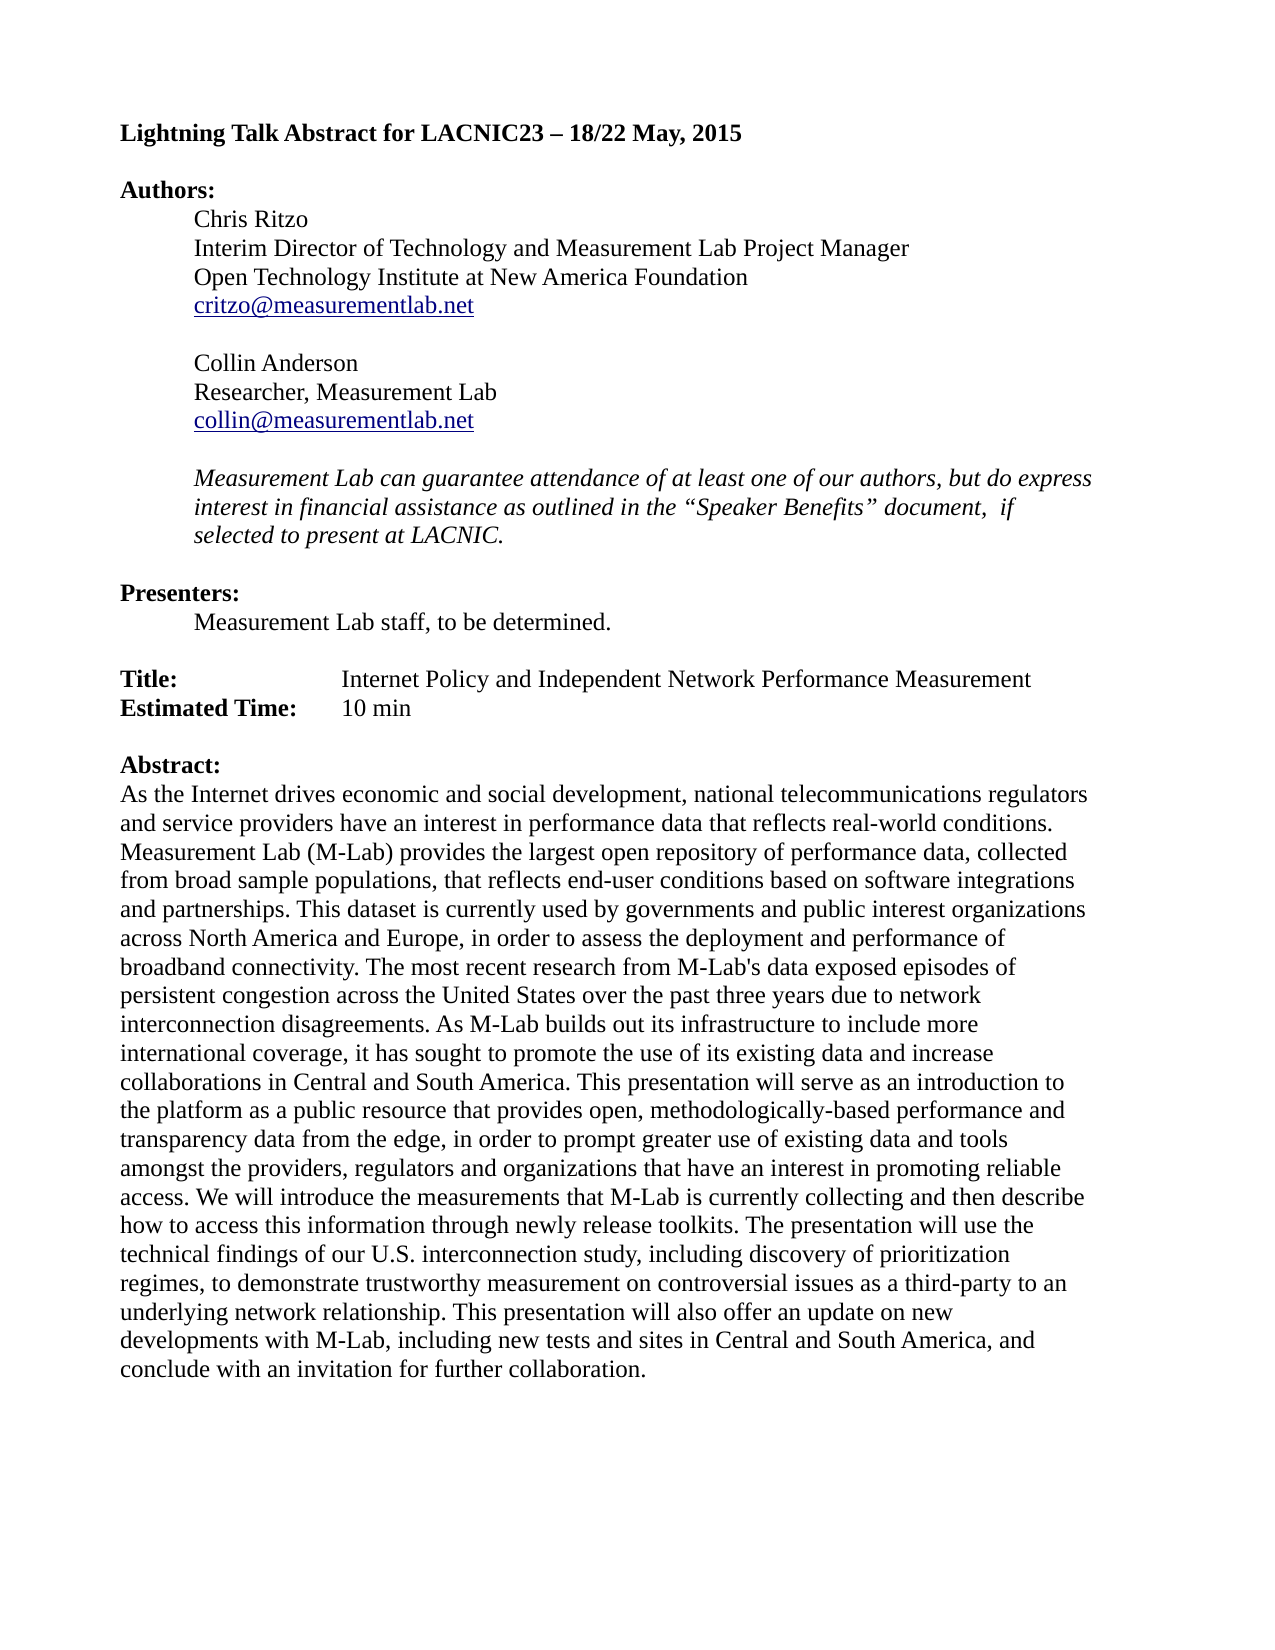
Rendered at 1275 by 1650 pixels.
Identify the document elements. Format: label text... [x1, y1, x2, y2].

text Chris Ritzo [120, 204, 1098, 233]
text Estimated Time: 10 min [120, 693, 1098, 722]
text Open Technology Institute at New America Foundation [120, 262, 1098, 291]
text collin@measurementlab.net [120, 406, 1098, 434]
text Title: Internet Policy and Independent Network Performance Measurement [120, 664, 1098, 693]
text Authors: [120, 176, 1098, 204]
text Collin Anderson [120, 348, 1098, 377]
text Presenters: [120, 578, 1098, 607]
text Interim Director of Technology and Measurement Lab Project Manager [120, 233, 1098, 262]
text Measurement Lab can guarantee attendance of at least one of our authors, but do express interest in financial assistance as outlined in the “Speaker Benefits” document, if selected to present at LACNIC. [120, 463, 1098, 549]
text As the Internet drives economic and social development, national telecommunications regulators and service providers have an interest in performance data that reflects real-world conditions. Measurement Lab (M-Lab) provides the largest open repository of performance data, collected from broad sample populations, that reflects end-user conditions based on software integrations and partnerships. This dataset is currently used by governments and public interest organizations across North America and Europe, in order to assess the deployment and performance of broadband connectivity. The most recent research from M-Lab's data exposed episodes of persistent congestion across the United States over the past three years due to network interconnection disagreements. As M-Lab builds out its infrastructure to include more international coverage, it has sought to promote the use of its existing data and increase collaborations in Central and South America. This presentation will serve as an introduction to the platform as a public resource that provides open, methodologically-based performance and transparency data from the edge, in order to prompt greater use of existing data and tools amongst the providers, regulators and organizations that have an interest in promoting reliable access. We will introduce the measurements that M-Lab is currently collecting and then describe how to access this information through newly release toolkits. The presentation will use the technical findings of our U.S. interconnection study, including discovery of prioritization regimes, to demonstrate trustworthy measurement on controversial issues as a third-party to an underlying network relationship. This presentation will also offer an update on new developments with M-Lab, including new tests and sites in Central and South America, and conclude with an invitation for further collaboration. [120, 779, 1098, 1383]
text Researcher, Measurement Lab [120, 377, 1098, 406]
text Abstract: [120, 751, 1098, 779]
text Lightning Talk Abstract for LACNIC23 – 18/22 May, 2015 [120, 118, 1098, 147]
text Measurement Lab staff, to be determined. [120, 607, 1098, 636]
text critzo@measurementlab.net [120, 291, 1098, 319]
